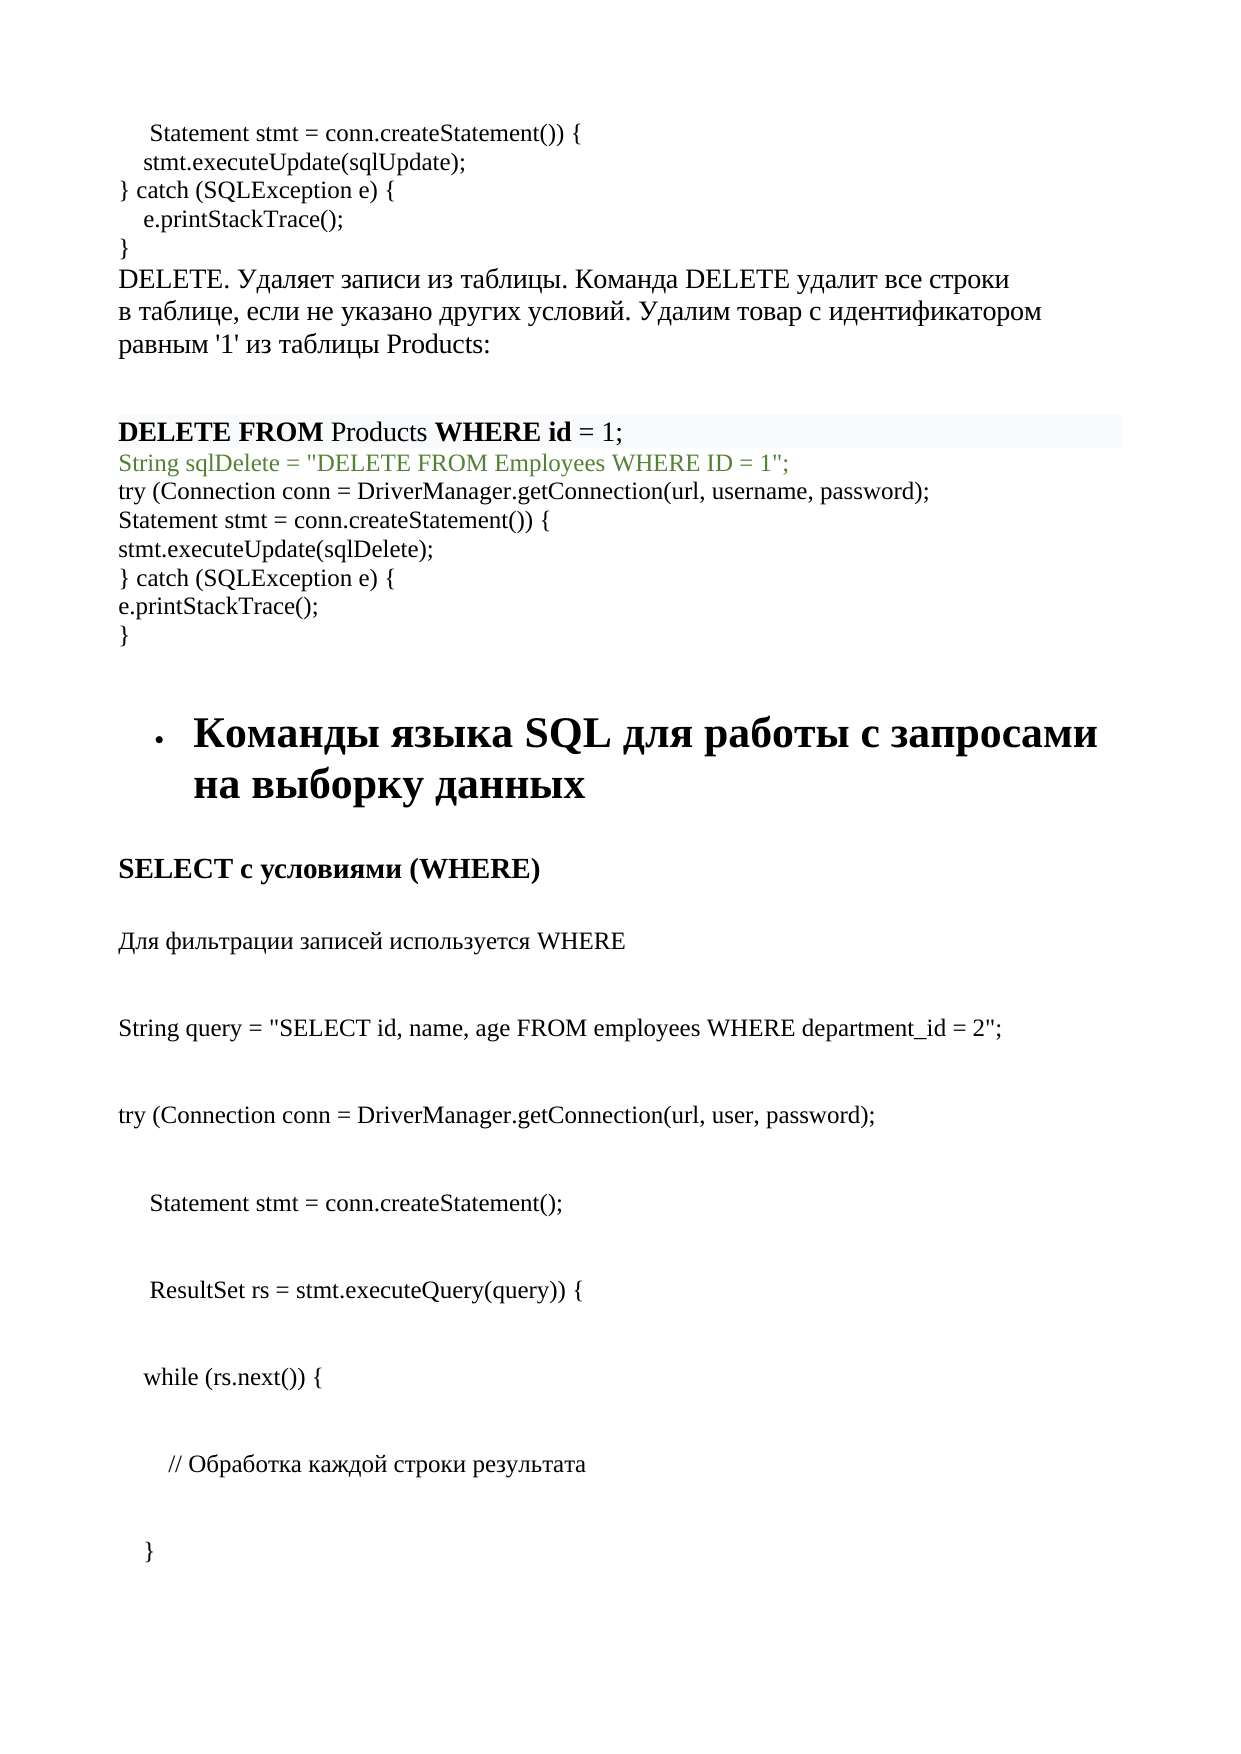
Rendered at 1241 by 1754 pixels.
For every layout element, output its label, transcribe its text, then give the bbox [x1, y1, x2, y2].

text stmt.executeUpdate(sqlDelete); [118, 534, 1122, 563]
text } catch (SQLException e) { [118, 563, 1122, 591]
text try (Connection conn = DriverManager.getConnection(url, username, password); [118, 476, 1122, 505]
text Для фильтрации записей используется WHERE [118, 926, 1122, 955]
text DELETE FROM Products WHERE id = 1; [118, 415, 1122, 448]
text } [118, 233, 1122, 262]
text try (Connection conn = DriverManager.getConnection(url, user, password); [118, 1101, 1122, 1129]
text // Обработка каждой строки результата [118, 1449, 1122, 1478]
text String sqlDelete = "DELETE FROM Employees WHERE ID = 1"; [118, 448, 1122, 476]
list ﻿﻿﻿﻿Команды языка SQL для работы с запросами на выборку данных [156, 707, 1122, 807]
text } catch (SQLException e) { [118, 176, 1122, 204]
text Statement stmt = conn.createStatement()) { [118, 118, 1122, 147]
text } [118, 620, 1122, 649]
text e.printStackTrace(); [118, 204, 1122, 233]
subtitle SELECT с условиями (WHERE) [118, 851, 1122, 885]
text Statement stmt = conn.createStatement()) { [118, 505, 1122, 534]
text Statement stmt = conn.createStatement(); [118, 1188, 1122, 1216]
text String query = "SELECT id, name, age FROM employees WHERE department_id = 2"; [118, 1013, 1122, 1042]
text while (rs.next()) { [118, 1362, 1122, 1391]
text ResultSet rs = stmt.executeQuery(query)) { [118, 1275, 1122, 1303]
text e.printStackTrace(); [118, 591, 1122, 620]
text stmt.executeUpdate(sqlUpdate); [118, 147, 1122, 176]
text } [118, 1536, 1122, 1565]
text DELETE. Удаляет записи из таблицы. Команда DELETE удалит все строки в таблице, если не указано других условий. Удалим товар с идентификатором равным '1' из таблицы Products: [118, 262, 1122, 359]
